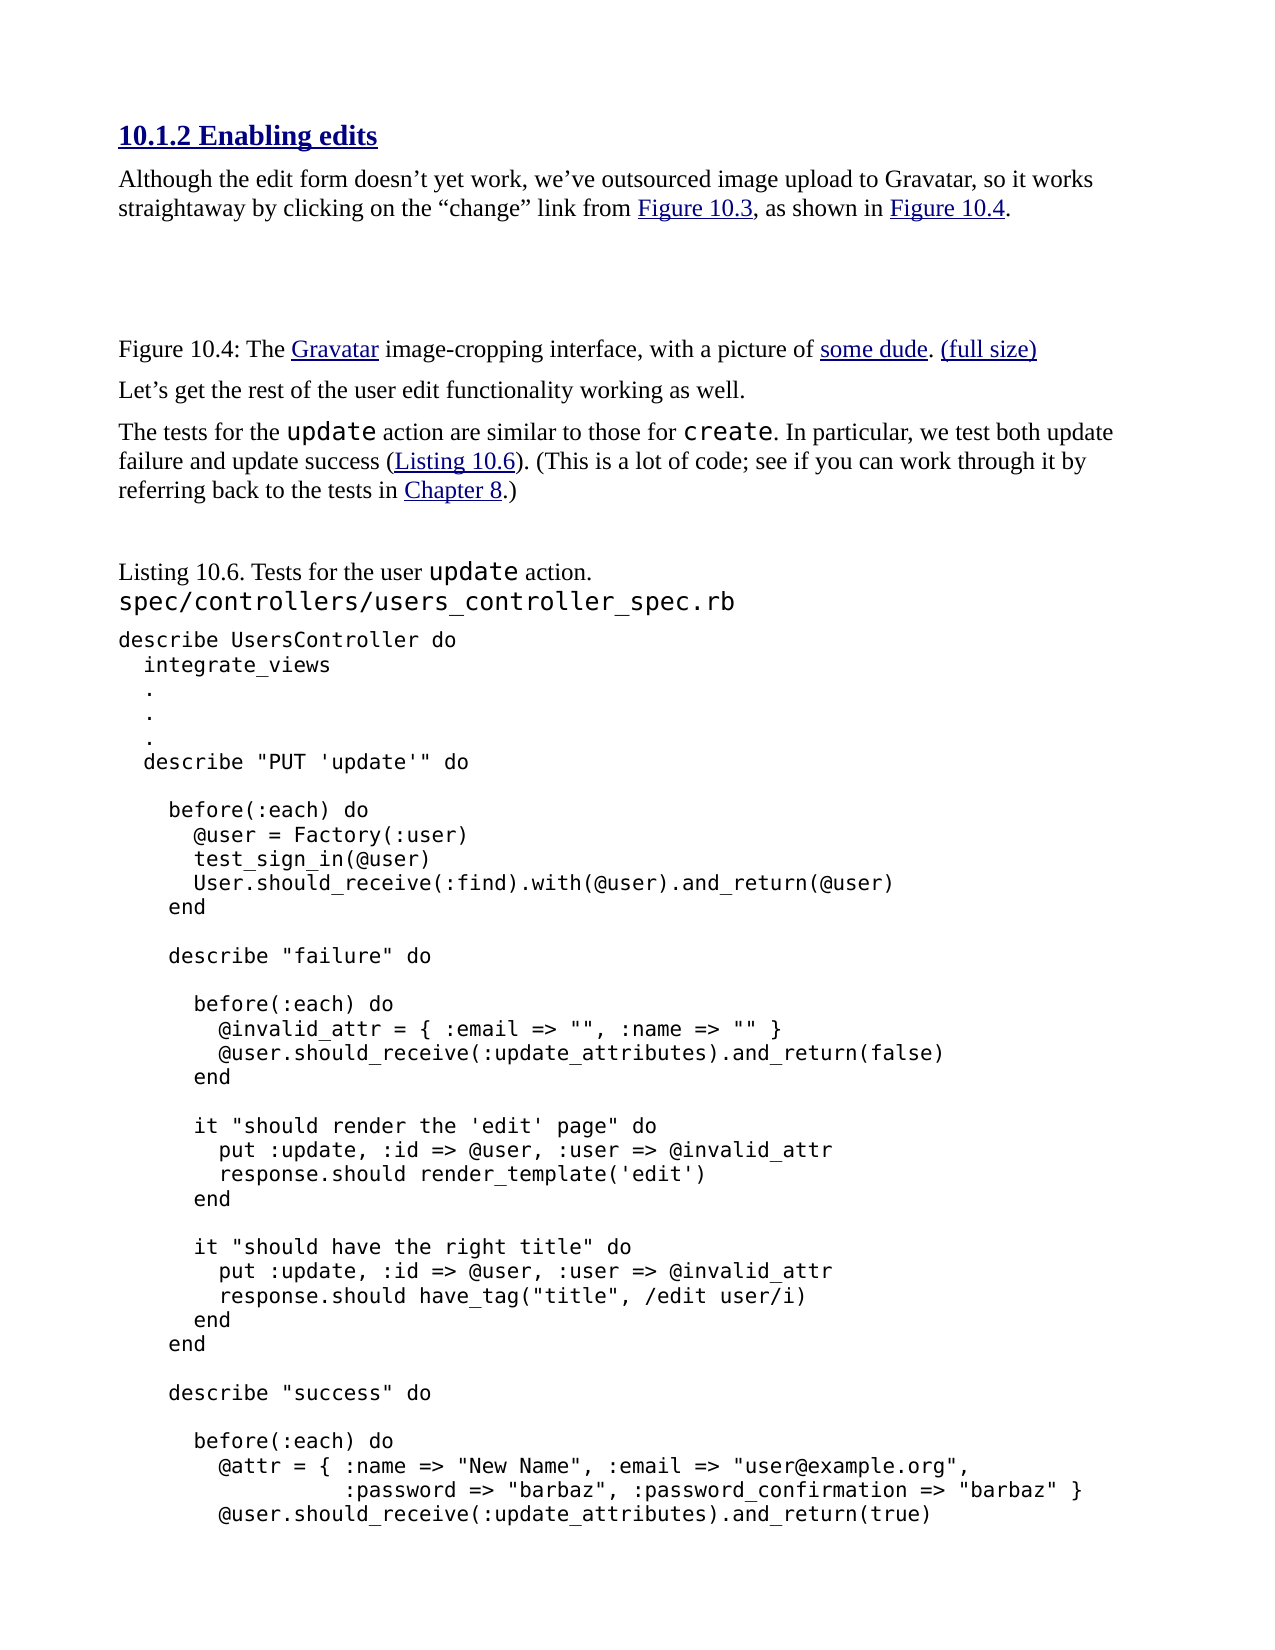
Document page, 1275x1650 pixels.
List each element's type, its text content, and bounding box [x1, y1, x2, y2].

text before(:each) do [118, 798, 1157, 823]
text Although the edit form doesn’t yet work, we’ve outsourced image upload to Gravatar, so it works straightaway by clicking on the “change” link from Figure 10.3, as shown in Figure 10.4. [118, 164, 1157, 222]
text User.should_receive(:find).with(@user).and_return(@user) [118, 871, 1157, 895]
text :password => "barbaz", :password_confirmation => "barbaz" } [118, 1478, 1157, 1502]
text @user = Factory(:user) [118, 823, 1157, 847]
text Let’s get the rest of the user edit functionality working as well. [118, 376, 1157, 404]
text end [118, 1187, 1157, 1211]
text before(:each) do [118, 1429, 1157, 1454]
text end [118, 895, 1157, 920]
text describe UsersController do [118, 628, 1157, 653]
text @attr = { :name => "New Name", :email => "user@example.org", [118, 1454, 1157, 1478]
text Figure 10.4: The Gravatar image-cropping interface, with a picture of some dude. (full size) [118, 334, 1157, 363]
text test_sign_in(@user) [118, 847, 1157, 871]
text . [118, 701, 1157, 726]
text end [118, 1332, 1157, 1357]
text Listing 10.6. Tests for the user update action. spec/controllers/users_controller_spec.rb [118, 557, 1157, 616]
text response.should render_template('edit') [118, 1162, 1157, 1187]
text describe "success" do [118, 1381, 1157, 1405]
text @invalid_attr = { :email => "", :name => "" } [118, 1017, 1157, 1041]
text The tests for the update action are similar to those for create. In particular, we test both update failure and update success (Listing 10.6). (This is a lot of code; see if you can work through it by referring back to the tests in Chapter 8.) [118, 417, 1157, 504]
text describe "PUT 'update'" do [118, 750, 1157, 774]
subtitle 10.1.2 Enabling edits [118, 118, 1157, 152]
text end [118, 1065, 1157, 1089]
text it "should have the right title" do [118, 1235, 1157, 1259]
text put :update, :id => @user, :user => @invalid_attr [118, 1259, 1157, 1284]
text response.should have_tag("title", /edit user/i) [118, 1284, 1157, 1308]
text . [118, 677, 1157, 701]
text @user.should_receive(:update_attributes).and_return(true) [118, 1502, 1157, 1526]
text before(:each) do [118, 992, 1157, 1017]
text end [118, 1308, 1157, 1332]
text describe "failure" do [118, 944, 1157, 968]
text . [118, 726, 1157, 750]
text @user.should_receive(:update_attributes).and_return(false) [118, 1041, 1157, 1065]
text integrate_views [118, 653, 1157, 677]
text it "should render the 'edit' page" do [118, 1114, 1157, 1138]
text put :update, :id => @user, :user => @invalid_attr [118, 1138, 1157, 1162]
